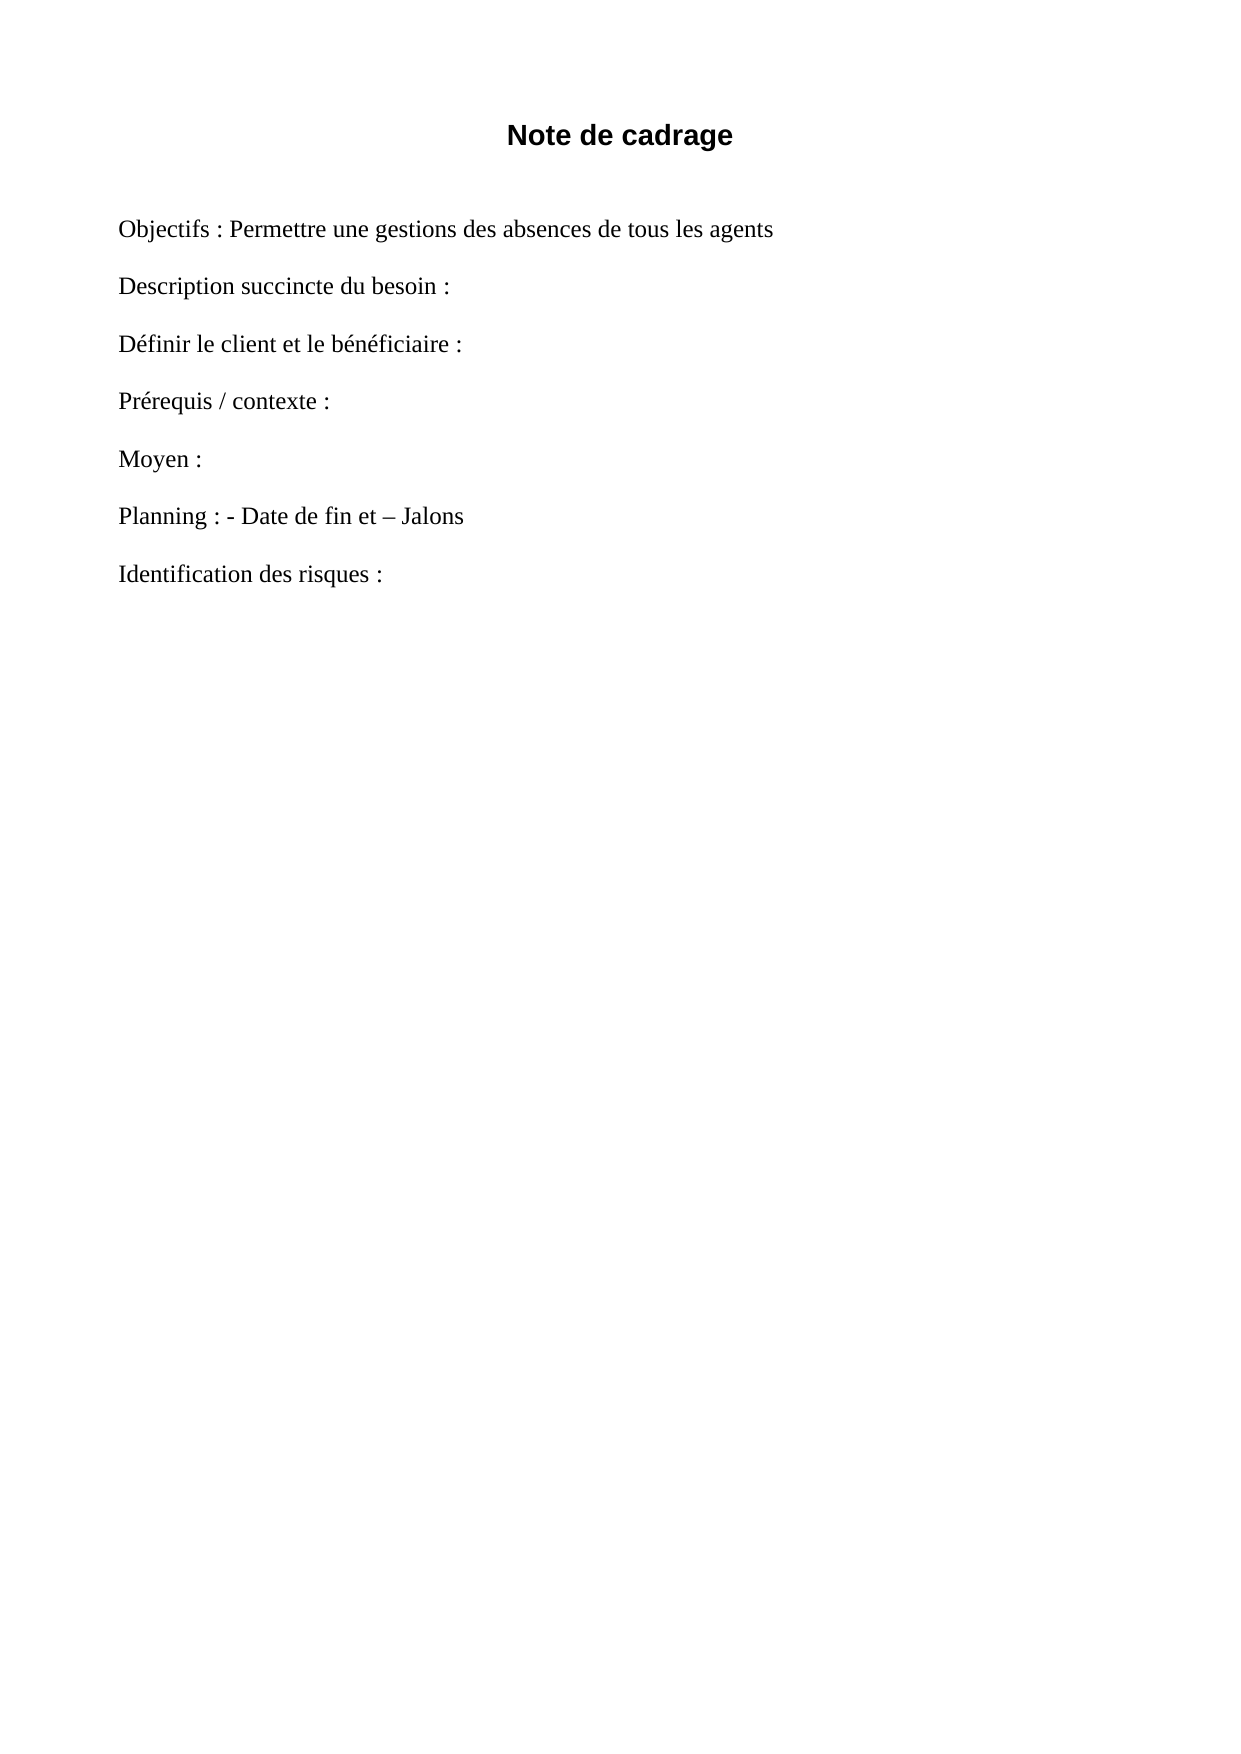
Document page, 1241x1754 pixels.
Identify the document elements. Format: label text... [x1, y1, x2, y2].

text Identification des risques : [118, 559, 1122, 588]
text Description succincte du besoin : [118, 271, 1122, 300]
text Prérequis / contexte : [118, 386, 1122, 415]
text Moyen : [118, 444, 1122, 473]
text Objectifs : Permettre une gestions des absences de tous les agents [118, 214, 1122, 243]
text Planning : - Date de fin et – Jalons [118, 501, 1122, 530]
text Note de cadrage [118, 118, 1122, 152]
text Définir le client et le bénéficiaire : [118, 329, 1122, 358]
